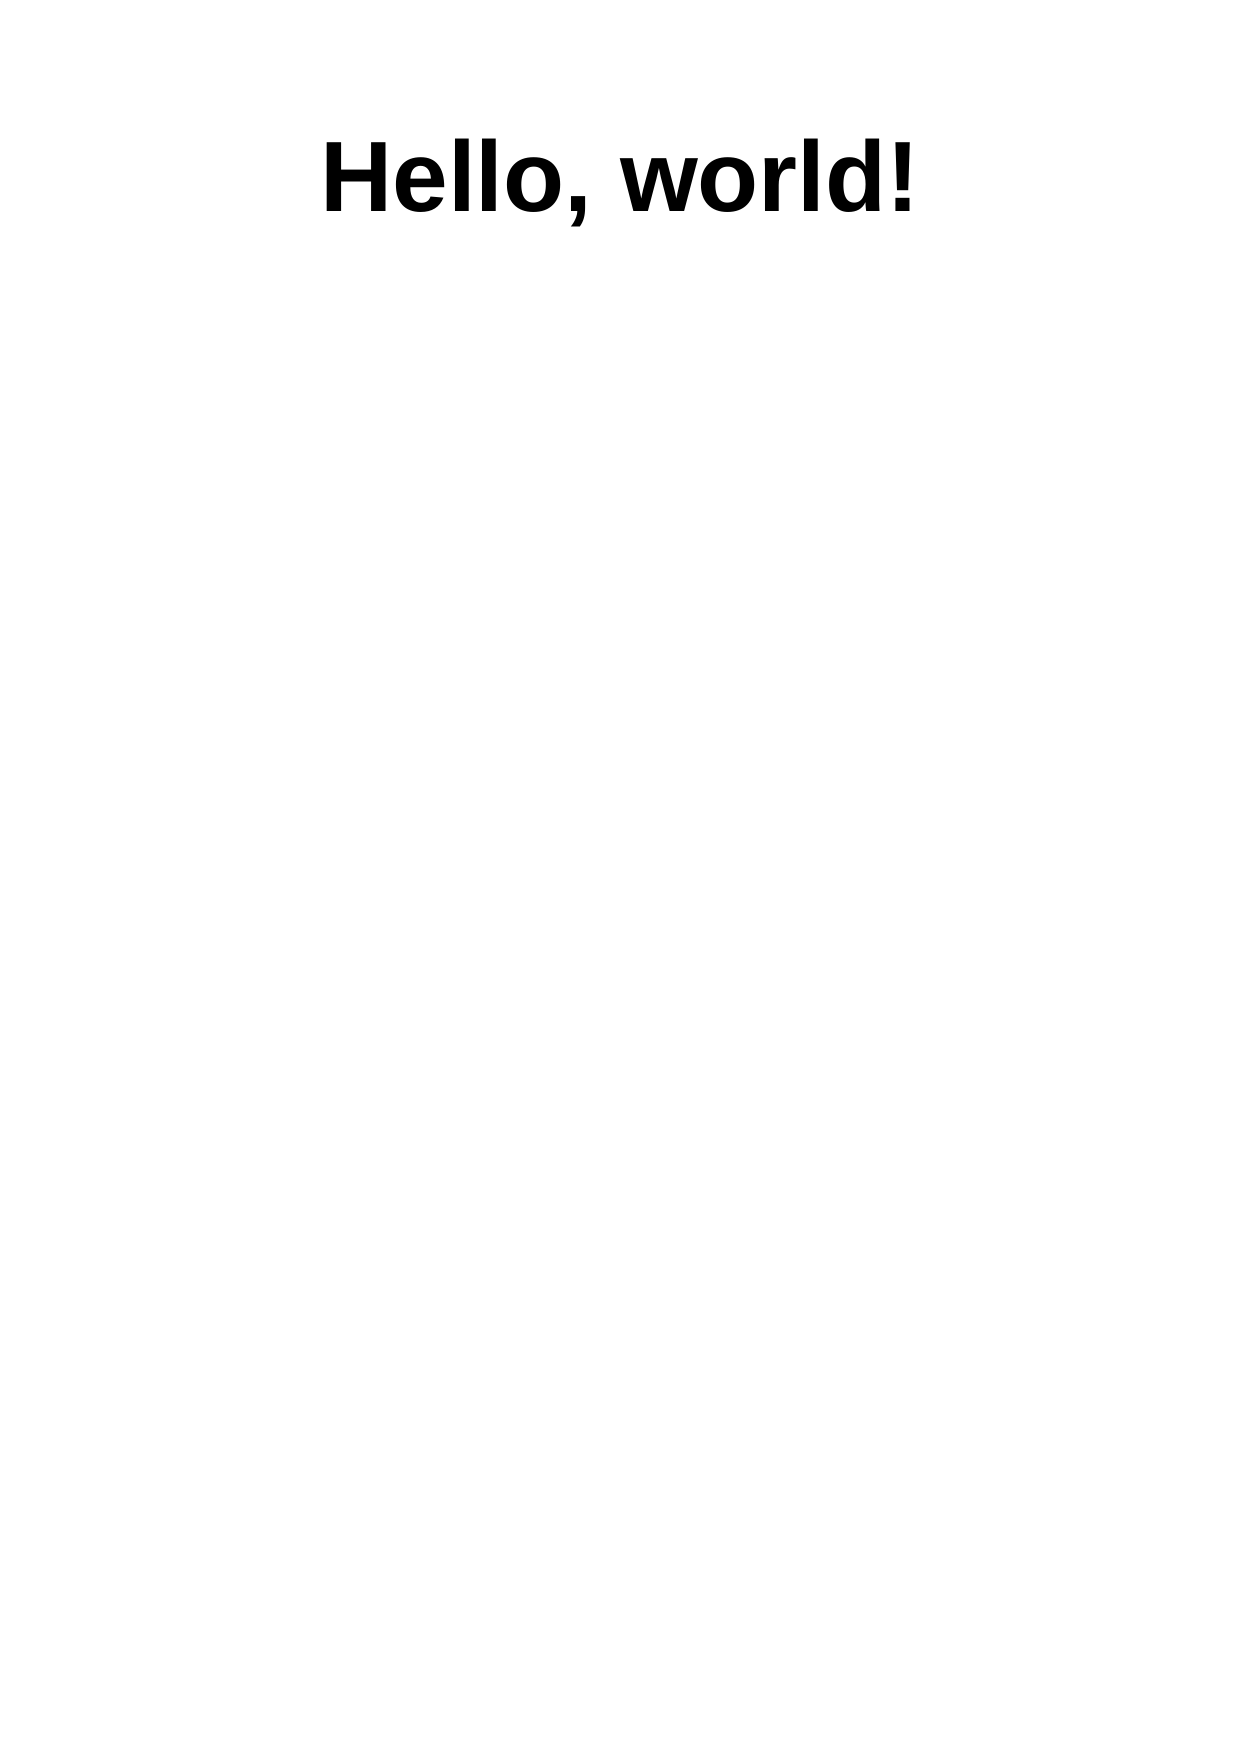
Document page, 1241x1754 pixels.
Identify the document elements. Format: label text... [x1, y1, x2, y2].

text Hello, world! [118, 118, 1122, 233]
